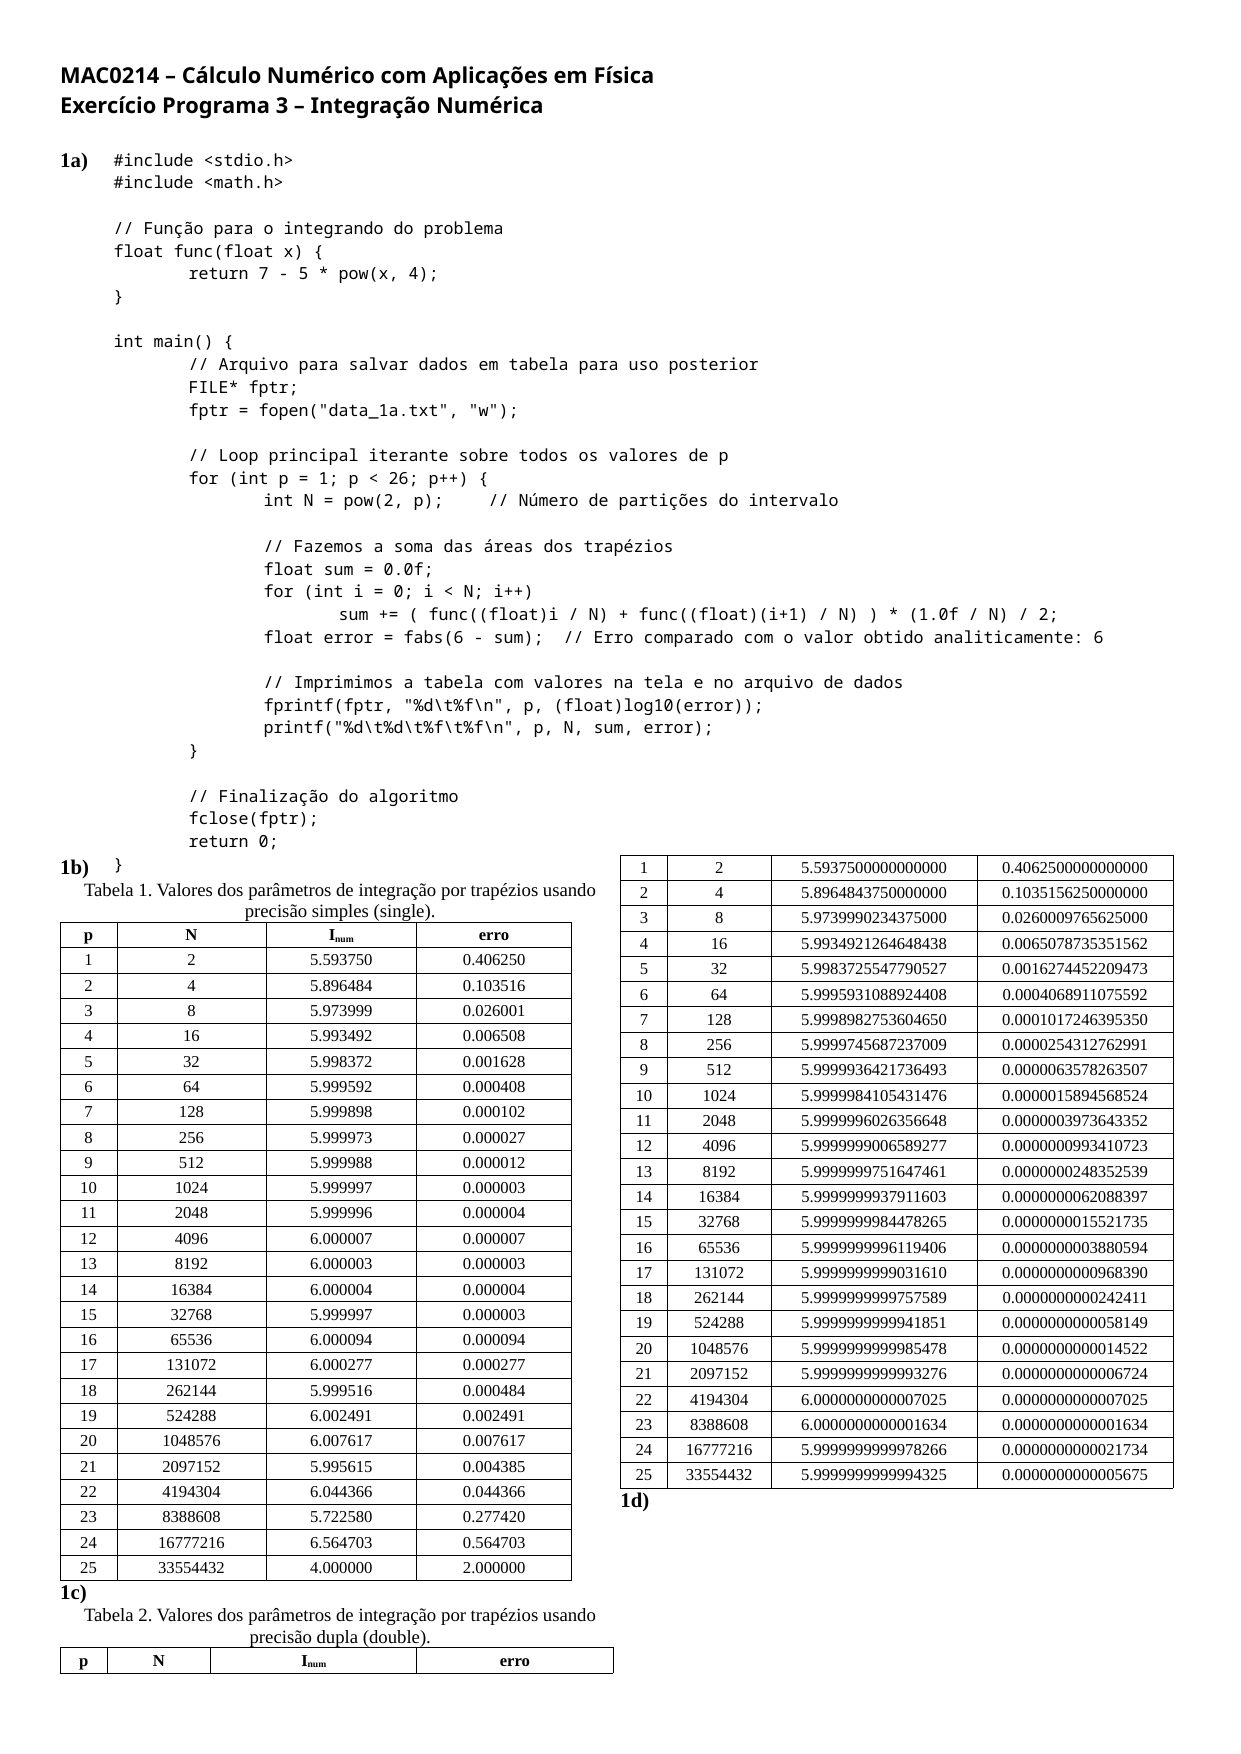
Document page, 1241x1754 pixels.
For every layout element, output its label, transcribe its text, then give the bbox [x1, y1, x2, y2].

table_header N [118, 923, 266, 947]
table_cell 5.9999999999941851 [772, 1311, 977, 1336]
table_cell 3 [61, 999, 117, 1023]
table_cell 64 [118, 1075, 266, 1099]
table_cell 23 [621, 1412, 667, 1437]
table_cell 0.026001 [417, 999, 571, 1023]
table_cell 2 [118, 948, 266, 972]
table_cell 21 [621, 1362, 667, 1386]
table_cell 0.000007 [417, 1227, 571, 1251]
table_cell 2048 [668, 1109, 771, 1133]
table_cell 18 [621, 1286, 667, 1310]
text Exercício Programa 3 – Integração Numérica [60, 90, 1181, 119]
table_cell 25 [621, 1463, 667, 1487]
table_cell 0.0016274452209473 [978, 957, 1173, 981]
table_cell 19 [61, 1404, 117, 1428]
table_cell 11 [621, 1109, 667, 1133]
table_cell 4096 [668, 1134, 771, 1158]
table_cell 0.000094 [417, 1328, 571, 1352]
table_cell 0.4062500000000000 [978, 856, 1173, 880]
table_cell 5.999973 [267, 1125, 416, 1149]
table_cell 5.9999999999757589 [772, 1286, 977, 1310]
table_cell 0.000004 [417, 1277, 571, 1301]
table_cell 5.9999745687237009 [772, 1033, 977, 1057]
table_cell 32 [118, 1049, 266, 1074]
table_cell 5.9934921264648438 [772, 932, 977, 956]
table_cell 8192 [118, 1252, 266, 1276]
table_cell 65536 [118, 1328, 266, 1352]
table_cell 25 [61, 1556, 117, 1580]
table_cell 0.000027 [417, 1125, 571, 1149]
table_cell 0.0000015894568524 [978, 1084, 1173, 1108]
table_cell 0.007617 [417, 1429, 571, 1453]
table_header p [61, 1648, 107, 1672]
table_cell 23 [61, 1505, 117, 1529]
table_cell 0.0000000993410723 [978, 1134, 1173, 1158]
table_cell 5.999996 [267, 1201, 416, 1226]
table_cell 0.000004 [417, 1201, 571, 1226]
table_cell 5.999898 [267, 1100, 416, 1124]
table_cell 5.9999999999994325 [772, 1463, 977, 1487]
table_cell 33554432 [118, 1556, 266, 1580]
table_cell 10 [61, 1176, 117, 1200]
table_cell 12 [61, 1227, 117, 1251]
table_cell 12 [621, 1134, 667, 1158]
table_cell 5.722580 [267, 1505, 416, 1529]
table_header N [108, 1648, 210, 1672]
table_cell 6 [621, 982, 667, 1006]
table_cell 5.995615 [267, 1454, 416, 1479]
table_cell 5.5937500000000000 [772, 856, 977, 880]
table_cell 5.9999999751647461 [772, 1159, 977, 1184]
table_cell 5.9999999937911603 [772, 1185, 977, 1209]
table_cell 2 [61, 974, 117, 998]
table_cell 5.9999999006589277 [772, 1134, 977, 1158]
table_cell 4 [621, 932, 667, 956]
table_cell 24 [621, 1438, 667, 1462]
table_cell 6.000007 [267, 1227, 416, 1251]
table_cell 0.000277 [417, 1353, 571, 1377]
table_cell 22 [61, 1480, 117, 1504]
table_cell 5.9999999999031610 [772, 1261, 977, 1285]
table_cell 6.000277 [267, 1353, 416, 1377]
table_cell 4 [118, 974, 266, 998]
table_cell 0.000003 [417, 1176, 571, 1200]
table_cell 1 [621, 856, 667, 880]
table_cell 4096 [118, 1227, 266, 1251]
table_cell 13 [61, 1252, 117, 1276]
table_cell 16 [61, 1328, 117, 1352]
table_header erro [417, 1648, 613, 1672]
table_cell 8 [668, 906, 771, 931]
table_header Inum [267, 923, 416, 947]
table_cell 16 [621, 1235, 667, 1259]
table_cell 5 [621, 957, 667, 981]
table_cell 0.0001017246395350 [978, 1007, 1173, 1032]
table_cell 6.044366 [267, 1480, 416, 1504]
table_cell 0.1035156250000000 [978, 881, 1173, 905]
table_cell 1024 [118, 1176, 266, 1200]
table_cell 512 [118, 1151, 266, 1175]
table_cell 0.103516 [417, 974, 571, 998]
table_cell 22 [621, 1387, 667, 1411]
table_cell 2097152 [118, 1454, 266, 1479]
text 1c) [60, 1580, 620, 1604]
table_cell 0.006508 [417, 1024, 571, 1048]
table_cell 0.0000000015521735 [978, 1210, 1173, 1234]
table_cell 0.0000000000014522 [978, 1337, 1173, 1361]
table_cell 0.0000000062088397 [978, 1185, 1173, 1209]
table_cell 0.002491 [417, 1404, 571, 1428]
table_cell 1024 [668, 1084, 771, 1108]
table_cell 5.999988 [267, 1151, 416, 1175]
table_cell 16777216 [668, 1438, 771, 1462]
table_cell 0.000012 [417, 1151, 571, 1175]
table_cell 16 [668, 932, 771, 956]
table_cell 6.002491 [267, 1404, 416, 1428]
table_cell 5.999997 [267, 1302, 416, 1327]
table_cell 18 [61, 1379, 117, 1403]
table_cell 2 [621, 881, 667, 905]
table_cell 5.8964843750000000 [772, 881, 977, 905]
table_cell 8 [61, 1125, 117, 1149]
text MAC0214 – Cálculo Numérico com Aplicações em Física [60, 60, 1181, 90]
table_cell 262144 [118, 1379, 266, 1403]
table_cell 5.9999984105431476 [772, 1084, 977, 1108]
table_cell 8388608 [118, 1505, 266, 1529]
table_cell 524288 [118, 1404, 266, 1428]
text 1b) [60, 854, 620, 879]
table_cell 0.001628 [417, 1049, 571, 1074]
table_cell 64 [668, 982, 771, 1006]
table_cell 24 [61, 1530, 117, 1554]
table_cell 0.0000000003880594 [978, 1235, 1173, 1259]
table_cell 0.0000000000006724 [978, 1362, 1173, 1386]
table_cell 1048576 [118, 1429, 266, 1453]
table_cell 0.000003 [417, 1302, 571, 1327]
table_cell 6.007617 [267, 1429, 416, 1453]
table_cell 17 [61, 1353, 117, 1377]
table_cell 0.0000254312762991 [978, 1033, 1173, 1057]
table_cell 5.9999996026356648 [772, 1109, 977, 1133]
table_cell 16 [118, 1024, 266, 1048]
table_cell 1048576 [668, 1337, 771, 1361]
table_cell 32768 [668, 1210, 771, 1234]
table_cell 8 [118, 999, 266, 1023]
table_cell 5.9999999996119406 [772, 1235, 977, 1259]
table_cell 5.9999999999993276 [772, 1362, 977, 1386]
table_cell 131072 [118, 1353, 266, 1377]
table_cell 8388608 [668, 1412, 771, 1437]
table_cell 0.000408 [417, 1075, 571, 1099]
table_cell 32 [668, 957, 771, 981]
text 1d) [620, 1487, 1181, 1512]
table_cell 6.000094 [267, 1328, 416, 1352]
table_cell 0.000484 [417, 1379, 571, 1403]
table_cell 4.000000 [267, 1556, 416, 1580]
table_cell 5.593750 [267, 948, 416, 972]
table_cell 2048 [118, 1201, 266, 1226]
table_cell 7 [61, 1100, 117, 1124]
table_cell 17 [621, 1261, 667, 1285]
table_cell 14 [621, 1185, 667, 1209]
table_cell 5.9999999999985478 [772, 1337, 977, 1361]
table_cell 11 [61, 1201, 117, 1226]
table_cell 256 [668, 1033, 771, 1057]
table_cell 15 [621, 1210, 667, 1234]
table_cell 5.9999999999978266 [772, 1438, 977, 1462]
table_cell 5.896484 [267, 974, 416, 998]
table_cell 6 [61, 1075, 117, 1099]
table_cell 13 [621, 1159, 667, 1184]
table_cell 32768 [118, 1302, 266, 1327]
table_cell 10 [621, 1084, 667, 1108]
table_cell 128 [118, 1100, 266, 1124]
table_cell 0.0000000000005675 [978, 1463, 1173, 1487]
table_cell 0.0000003973643352 [978, 1109, 1173, 1133]
table_header Inum [211, 1648, 416, 1672]
table_header erro [417, 923, 571, 947]
table_cell 4194304 [668, 1387, 771, 1411]
table_cell 0.0000000000242411 [978, 1286, 1173, 1310]
table_cell 0.0000000248352539 [978, 1159, 1173, 1184]
table_cell 5.973999 [267, 999, 416, 1023]
table_cell 0.0000000000021734 [978, 1438, 1173, 1462]
table_cell 262144 [668, 1286, 771, 1310]
table_cell 33554432 [668, 1463, 771, 1487]
table_cell 16384 [668, 1185, 771, 1209]
table_cell 6.564703 [267, 1530, 416, 1554]
table_cell 4 [61, 1024, 117, 1048]
table_cell 128 [668, 1007, 771, 1032]
table_cell 5.999592 [267, 1075, 416, 1099]
table_cell 0.406250 [417, 948, 571, 972]
table_cell 5.998372 [267, 1049, 416, 1074]
text Tabela 2. Valores dos parâmetros de integração por trapézios usando precisão dupla (double). [60, 1604, 620, 1647]
table_cell 3 [621, 906, 667, 931]
table_cell 2 [668, 856, 771, 880]
table_cell 21 [61, 1454, 117, 1479]
table_cell 5.9999936421736493 [772, 1058, 977, 1082]
table_cell 7 [621, 1007, 667, 1032]
table_cell 5.9999999984478265 [772, 1210, 977, 1234]
table_cell 0.0000000000001634 [978, 1412, 1173, 1437]
table_cell 0.044366 [417, 1480, 571, 1504]
table_cell 2097152 [668, 1362, 771, 1386]
table_cell 15 [61, 1302, 117, 1327]
table_cell 8192 [668, 1159, 771, 1184]
table_cell 4 [668, 881, 771, 905]
table_cell 1 [61, 948, 117, 972]
table_cell 6.0000000000007025 [772, 1387, 977, 1411]
table_cell 4194304 [118, 1480, 266, 1504]
table_cell 2.000000 [417, 1556, 571, 1580]
table_cell 16777216 [118, 1530, 266, 1554]
text 1a) [60, 148, 1181, 172]
table_cell 14 [61, 1277, 117, 1301]
text Tabela 1. Valores dos parâmetros de integração por trapézios usando precisão simples (single). [60, 879, 620, 922]
table_cell 9 [61, 1151, 117, 1175]
table_cell 16384 [118, 1277, 266, 1301]
table_cell 0.0260009765625000 [978, 906, 1173, 931]
table_cell 5.9995931088924408 [772, 982, 977, 1006]
table_cell 0.004385 [417, 1454, 571, 1479]
table_cell 0.0065078735351562 [978, 932, 1173, 956]
table_cell 0.0000000000007025 [978, 1387, 1173, 1411]
table_cell 0.277420 [417, 1505, 571, 1529]
table_cell 0.0000000000058149 [978, 1311, 1173, 1336]
table_cell 5.9739990234375000 [772, 906, 977, 931]
table_cell 5.999516 [267, 1379, 416, 1403]
table_cell 0.000003 [417, 1252, 571, 1276]
table_cell 256 [118, 1125, 266, 1149]
table_cell 5.993492 [267, 1024, 416, 1048]
table_cell 8 [621, 1033, 667, 1057]
table_cell 5 [61, 1049, 117, 1074]
table_cell 6.0000000000001634 [772, 1412, 977, 1437]
table_cell 6.000004 [267, 1277, 416, 1301]
table_cell 5.9983725547790527 [772, 957, 977, 981]
table_cell 0.0000000000968390 [978, 1261, 1173, 1285]
table_cell 512 [668, 1058, 771, 1082]
table_cell 19 [621, 1311, 667, 1336]
table_cell 20 [621, 1337, 667, 1361]
table_cell 20 [61, 1429, 117, 1453]
table_cell 5.999997 [267, 1176, 416, 1200]
table_cell 9 [621, 1058, 667, 1082]
table_cell 65536 [668, 1235, 771, 1259]
table_cell 131072 [668, 1261, 771, 1285]
table_cell 0.564703 [417, 1530, 571, 1554]
table_cell 524288 [668, 1311, 771, 1336]
table_cell 0.0000063578263507 [978, 1058, 1173, 1082]
table_cell 0.0004068911075592 [978, 982, 1173, 1006]
table_cell 0.000102 [417, 1100, 571, 1124]
table_header p [61, 923, 117, 947]
table_cell 5.9998982753604650 [772, 1007, 977, 1032]
table_cell 6.000003 [267, 1252, 416, 1276]
